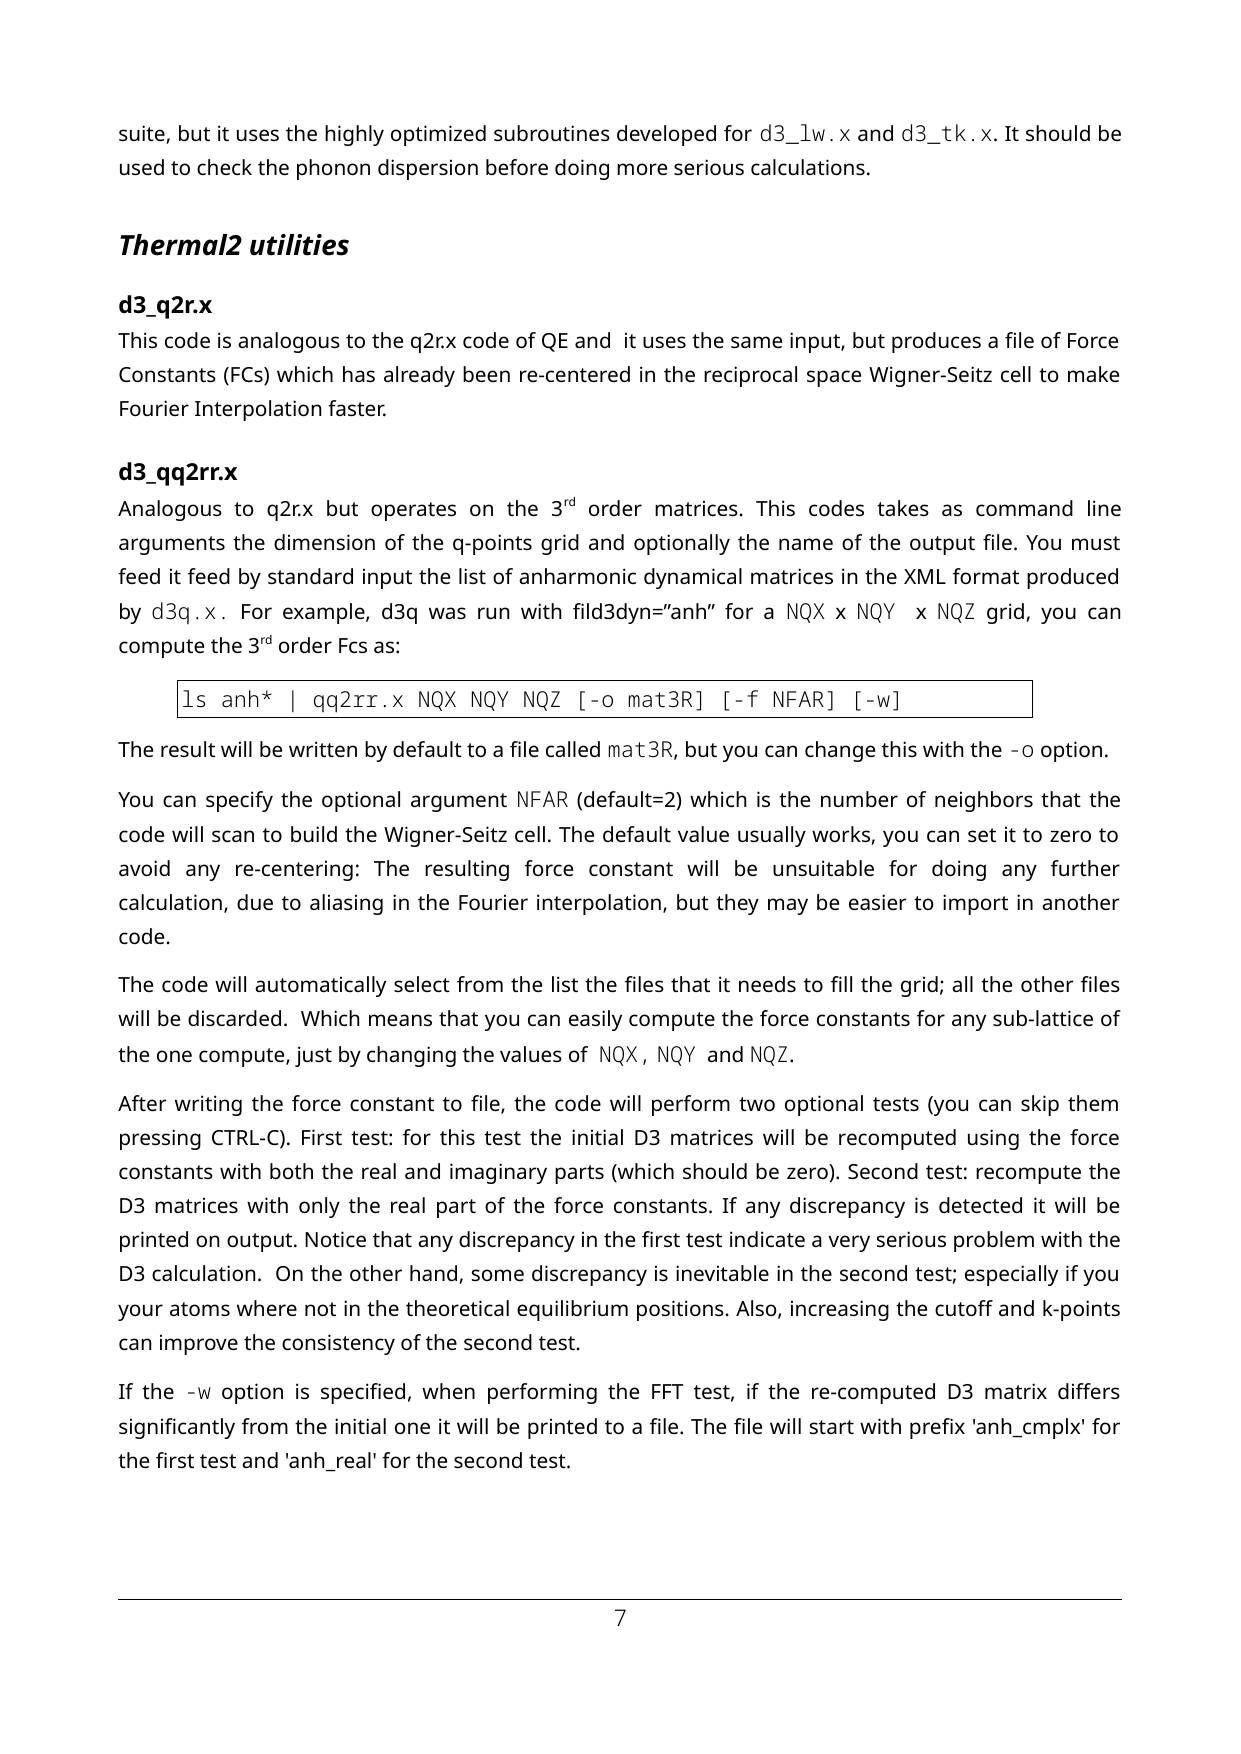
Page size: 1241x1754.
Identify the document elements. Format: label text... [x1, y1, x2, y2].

text The code will automatically select from the list the files that it needs to fill the grid; all the other files will be discarded. Which means that you can easily compute the force constants for any sub-lattice of the one compute, just by changing the values of NQX, NQY and NQZ. [118, 971, 1122, 1069]
text This code is analogous to the q2r.x code of QE and it uses the same input, but produces a file of Force Constants (FCs) which has already been re-centered in the reciprocal space Wigner-Seitz cell to make Fourier Interpolation faster. [118, 326, 1122, 423]
subtitle Thermal2 utilities [118, 226, 1122, 264]
subtitle d3_q2r.x [118, 288, 1122, 320]
text After writing the force constant to file, the code will perform two optional tests (you can skip them pressing CTRL-C). First test: for this test the initial D3 matrices will be recomputed using the force constants with both the real and imaginary parts (which should be zero). Second test: recompute the D3 matrices with only the real part of the force constants. If any discrepancy is detected it will be printed on output. Notice that any discrepancy in the first test indicate a very serious problem with the D3 calculation. On the other hand, some discrepancy is inevitable in the second test; especially if you your atoms where not in the theoretical equilibrium positions. Also, increasing the cutoff and k-points can improve the consistency of the second test. [118, 1089, 1122, 1356]
text suite, but it uses the highly optimized subroutines developed for d3_lw.x and d3_tk.x. It should be used to check the phonon dispersion before doing more serious calculations. [118, 118, 1122, 182]
text If the -w option is specified, when performing the FFT test, if the re-computed D3 matrix differs significantly from the initial one it will be printed to a file. The file will start with prefix 'anh_cmplx' for the first test and 'anh_real' for the second test. [118, 1376, 1122, 1474]
text ls anh* | qq2rr.x NQX NQY NQZ [-o mat3R] [-f NFAR] [-w] [178, 681, 1032, 717]
text The result will be written by default to a file called mat3R, but you can change this with the -o option. [118, 734, 1122, 764]
text You can specify the optional argument NFAR (default=2) which is the number of neighbors that the code will scan to build the Wigner-Seitz cell. The default value usually works, you can set it to zero to avoid any re-centering: The resulting force constant will be unsuitable for doing any further calculation, due to aliasing in the Fourier interpolation, but they may be easier to import in another code. [118, 784, 1122, 950]
subtitle d3_qq2rr.x [118, 456, 1122, 487]
text Analogous to q2r.x but operates on the 3rd order matrices. This codes takes as command line arguments the dimension of the q-points grid and optionally the name of the output file. You must feed it feed by standard input the list of anharmonic dynamical matrices in the XML format produced by d3q.x. For example, d3q was run with fild3dyn=”anh” for a NQX x NQY x NQZ grid, you can compute the 3rd order Fcs as: [118, 494, 1122, 660]
